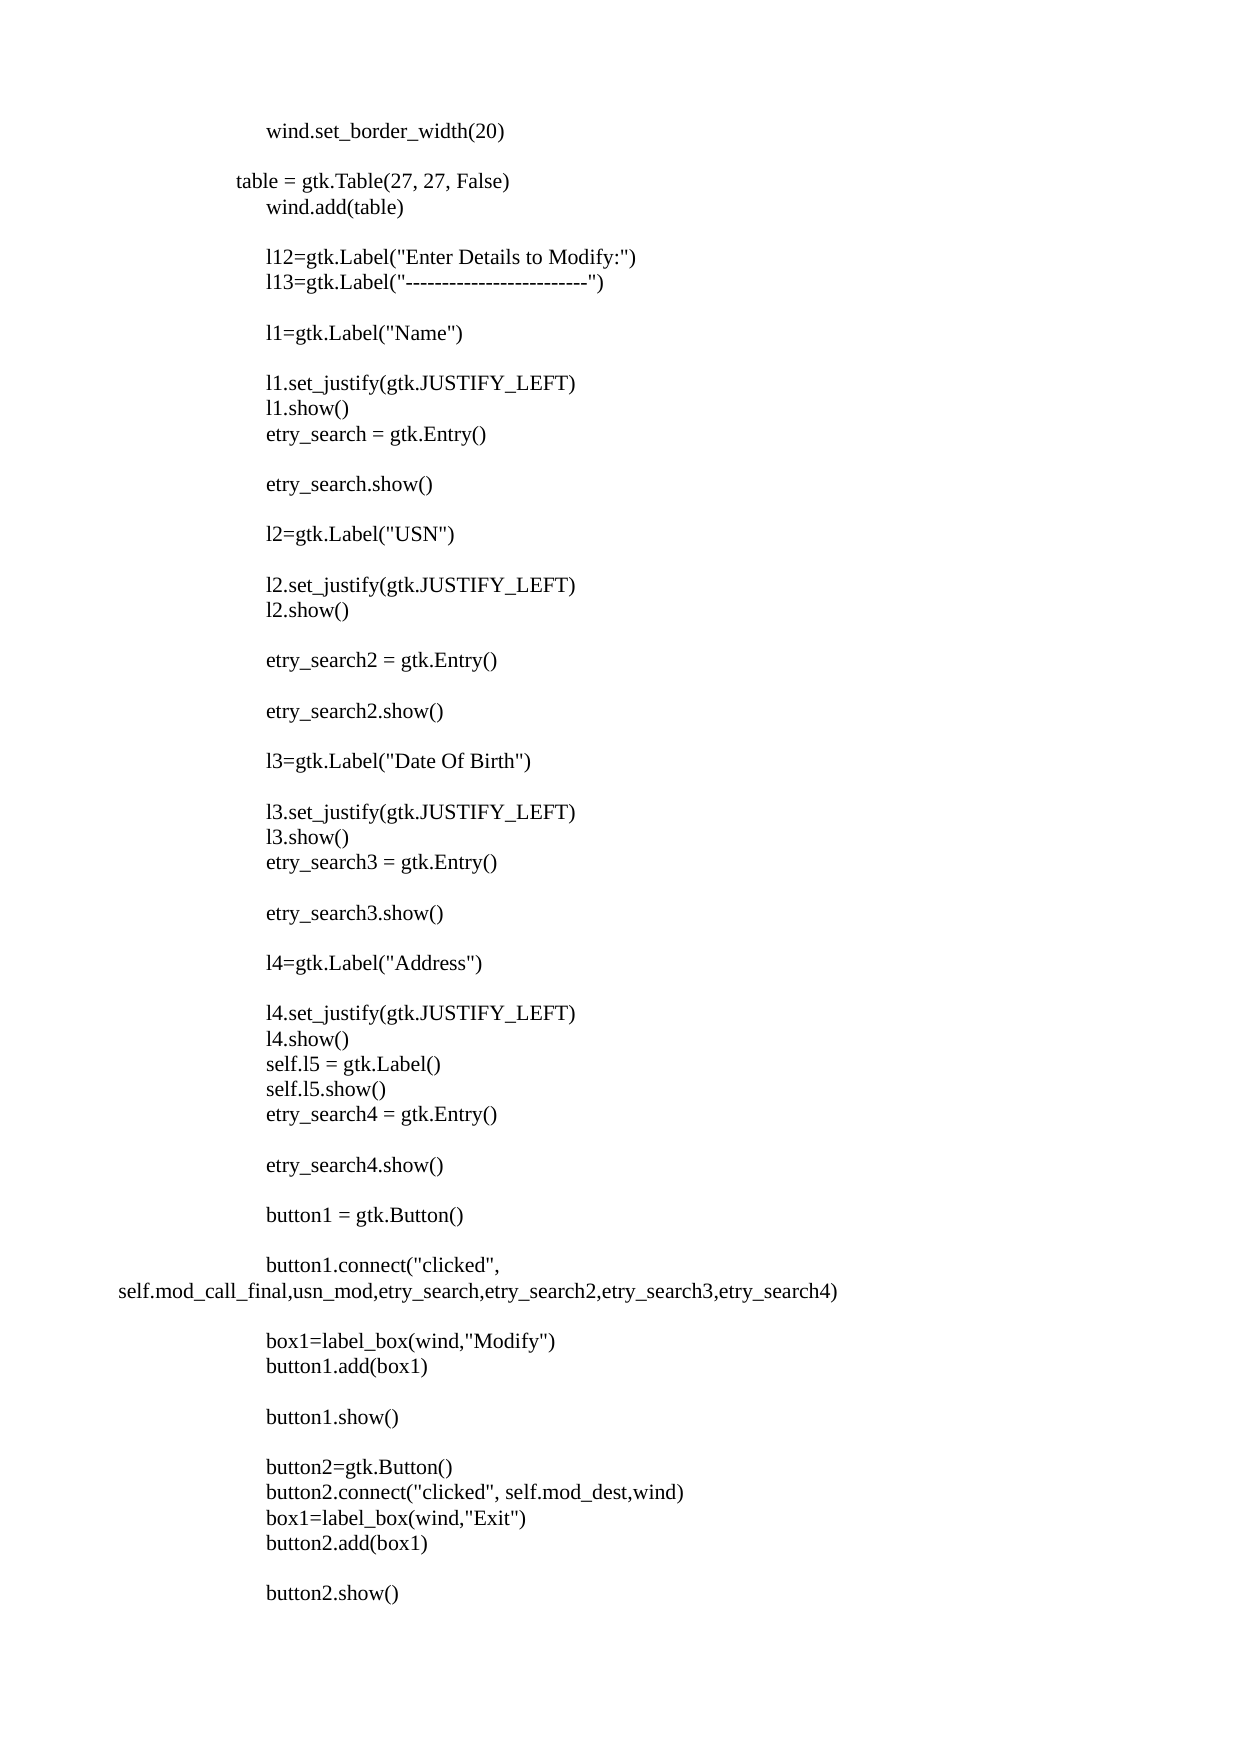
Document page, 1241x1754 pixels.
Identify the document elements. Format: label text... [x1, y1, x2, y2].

text l4.show() [118, 1026, 1122, 1051]
text l13=gtk.Label("-------------------------") [118, 269, 1122, 294]
text wind.set_border_width(20) [118, 118, 1122, 143]
text l3.set_justify(gtk.JUSTIFY_LEFT) [118, 799, 1122, 824]
text button2.connect("clicked", self.mod_dest,wind) [118, 1479, 1122, 1504]
text l4.set_justify(gtk.JUSTIFY_LEFT) [118, 1000, 1122, 1026]
text button1.add(box1) [118, 1353, 1122, 1378]
text l3=gtk.Label("Date Of Birth") [118, 748, 1122, 773]
text l1.show() [118, 395, 1122, 421]
text button2.add(box1) [118, 1530, 1122, 1555]
text etry_search4 = gtk.Entry() [118, 1101, 1122, 1126]
text etry_search3.show() [118, 899, 1122, 925]
text l3.show() [118, 824, 1122, 849]
text box1=label_box(wind,"Modify") [118, 1328, 1122, 1353]
text l2.set_justify(gtk.JUSTIFY_LEFT) [118, 572, 1122, 597]
text etry_search2 = gtk.Entry() [118, 647, 1122, 673]
text self.l5.show() [118, 1076, 1122, 1101]
text l1=gtk.Label("Name") [118, 320, 1122, 345]
text table = gtk.Table(27, 27, False) [118, 168, 1122, 194]
text l2.show() [118, 597, 1122, 622]
text etry_search.show() [118, 471, 1122, 496]
text wind.add(table) [118, 194, 1122, 219]
text button2.show() [118, 1580, 1122, 1605]
text self.l5 = gtk.Label() [118, 1051, 1122, 1076]
text button2=gtk.Button() [118, 1454, 1122, 1479]
text l4=gtk.Label("Address") [118, 950, 1122, 975]
text l1.set_justify(gtk.JUSTIFY_LEFT) [118, 370, 1122, 395]
text etry_search = gtk.Entry() [118, 421, 1122, 446]
text etry_search2.show() [118, 698, 1122, 723]
text l2=gtk.Label("USN") [118, 521, 1122, 547]
text button1 = gtk.Button() [118, 1202, 1122, 1227]
text box1=label_box(wind,"Exit") [118, 1504, 1122, 1530]
text button1.show() [118, 1404, 1122, 1429]
text button1.connect("clicked", self.mod_call_final,usn_mod,etry_search,etry_search2,etry_search3,etry_search4) [118, 1252, 1122, 1303]
text etry_search4.show() [118, 1152, 1122, 1177]
text etry_search3 = gtk.Entry() [118, 849, 1122, 874]
text l12=gtk.Label("Enter Details to Modify:") [118, 244, 1122, 269]
